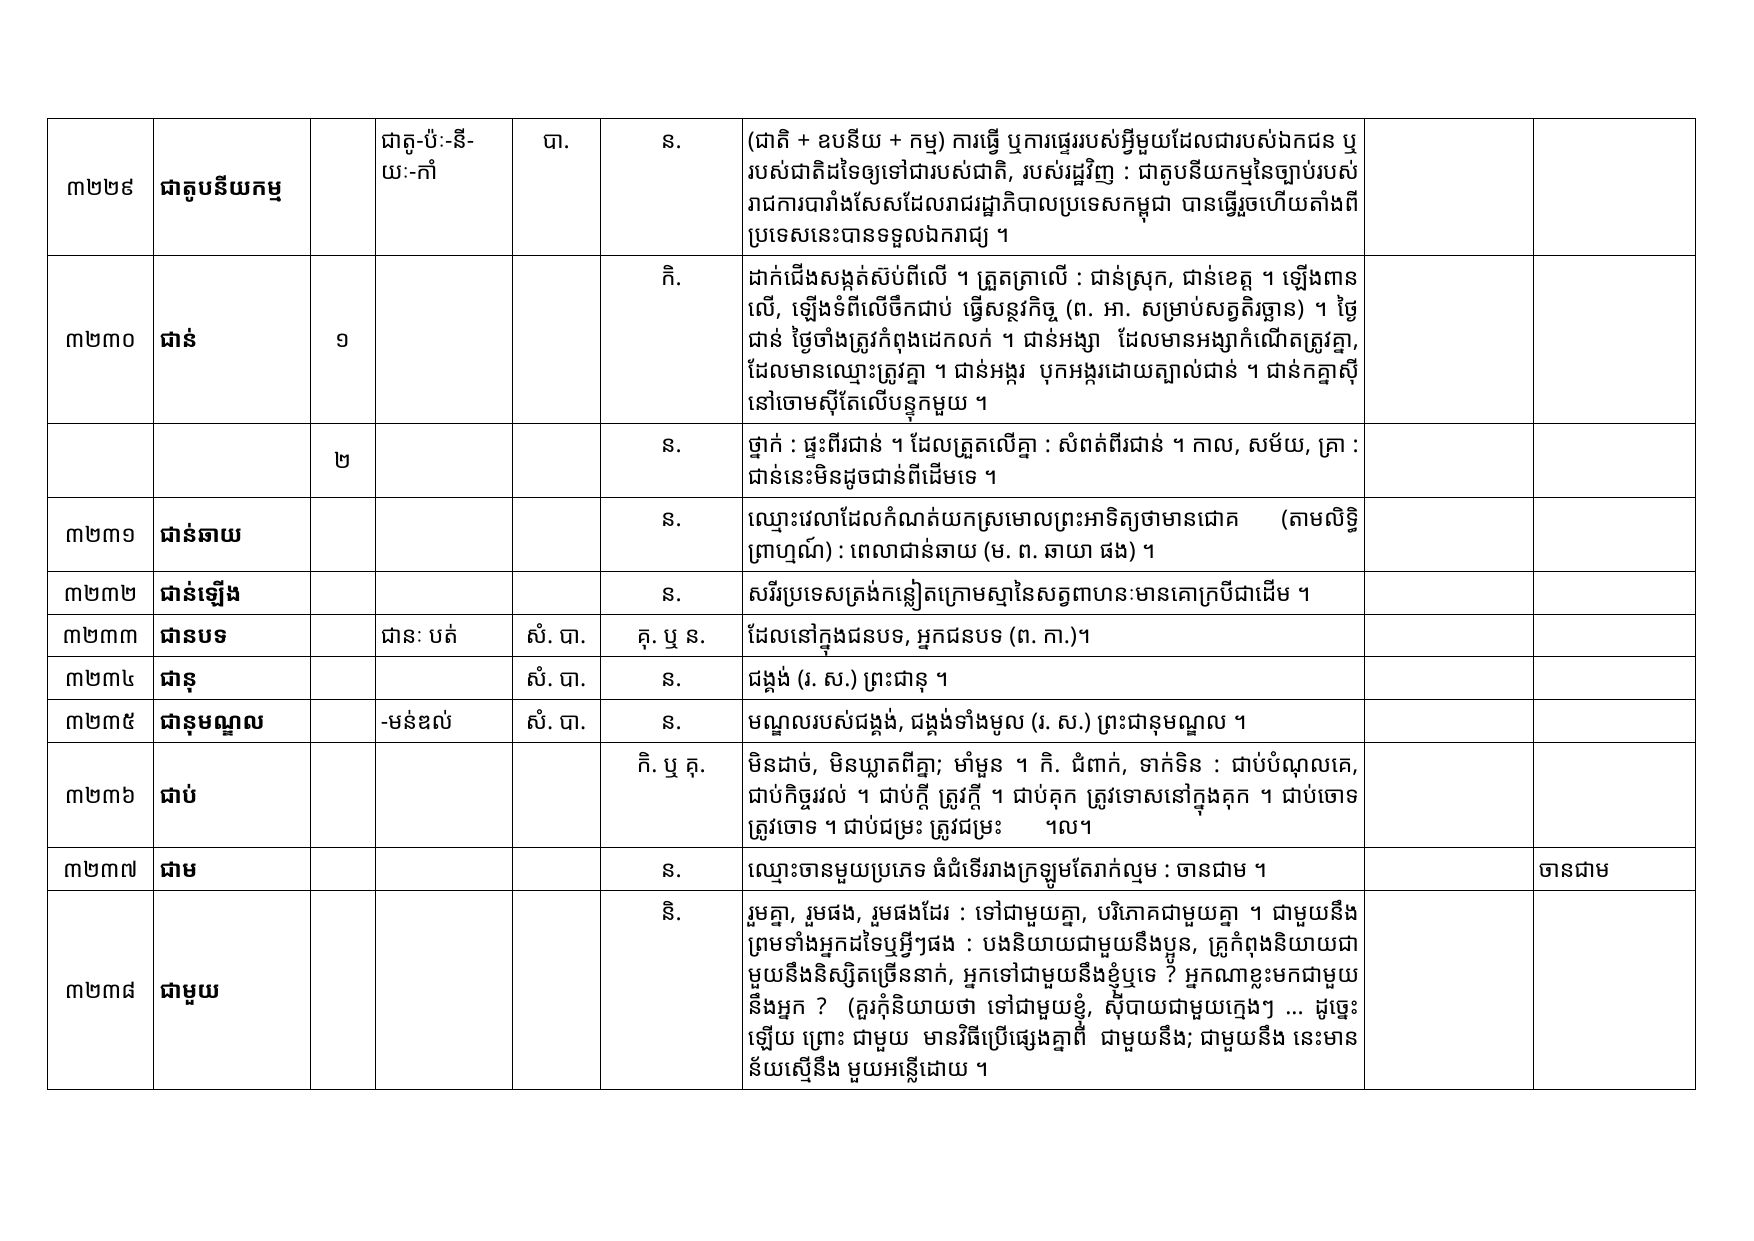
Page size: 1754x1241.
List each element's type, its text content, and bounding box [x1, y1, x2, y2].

table_cell [1534, 572, 1695, 613]
table_cell [311, 657, 375, 699]
table_cell ជាន់ឡើង [154, 572, 310, 613]
table_cell [1534, 743, 1695, 847]
table_cell សំ. បា. [513, 700, 600, 742]
table_cell ជាម [154, 848, 310, 890]
table_cell [376, 498, 512, 571]
table_cell ៣២៣០ [48, 256, 153, 422]
table_cell បា. [513, 119, 600, 255]
table_cell ដែល​នៅ​ក្នុង​ជនបទ, អ្នក​ជនបទ (ព. កា.)។ [743, 615, 1364, 656]
table_cell [311, 700, 375, 742]
table_cell [1365, 572, 1533, 613]
table_cell [513, 424, 600, 497]
table_cell ជាតូបនីយកម្ម [154, 119, 310, 255]
table_cell ជានៈ បត់ [376, 615, 512, 656]
table_cell [1365, 700, 1533, 742]
table_cell [1534, 700, 1695, 742]
table_cell និ. [601, 891, 742, 1089]
table_cell [513, 743, 600, 847]
table_cell [513, 891, 600, 1089]
table_cell [376, 424, 512, 497]
table_cell ជានុមណ្ឌល [154, 700, 310, 742]
table_cell [1534, 119, 1695, 255]
table_cell កិ. ឬ គុ. [601, 743, 742, 847]
table_cell ន. [601, 119, 742, 255]
table_cell [1534, 891, 1695, 1089]
table_cell ៣២៣២ [48, 572, 153, 613]
table_cell ៣២៣៦ [48, 743, 153, 847]
table_cell រួម​គ្នា, រួម​ផង, រួម​ផង​ដែរ : ទៅ​ជា​មួយ​គ្នា, បរិភោគ​ជា​មួយ​គ្នា ។ ជា​មួយ​នឹង ព្រម​ទាំង​អ្នក​ដទៃ​ឬ​អ្វី​ៗ​ផង : បង​និយាយ​ជា​មួយ​នឹង​ប្អូន, គ្រូ​កំពុង​និយាយ​ជា​មួយ​នឹង​និស្សិត​ច្រើន​នាក់, អ្នក​ទៅ​ជា​មួយ​នឹង​ខ្ញុំ​ឬ​ទេ ? អ្នក​ណា​ខ្លះ​មក​ជា​មួយ​នឹង​អ្នក ? (គួរ​កុំ​និយាយ​ថា ទៅ​ជា​មួយ​ខ្ញុំ, ស៊ី​បាយ​ជា​មួយ​ក្មេង​ៗ ... ដូច្នេះ​ឡើយ ព្រោះ​ ជាមួយ មាន​វិធី​ប្រើ​ផ្សេង​គ្នា​ពី ជាមួយ​នឹង; ជាមួយ​នឹង នេះ​មាន​ន័យ​ស្មើ​នឹង មួយ​អន្លើ​ដោយ ។ [743, 891, 1364, 1089]
table_cell [311, 572, 375, 613]
table_cell [376, 891, 512, 1089]
table_cell [513, 498, 600, 571]
table_cell ន. [601, 498, 742, 571]
table_cell ជាន់ឆាយ [154, 498, 310, 571]
table_cell សំ. បា. [513, 615, 600, 656]
table_cell [154, 424, 310, 497]
table_cell [311, 743, 375, 847]
table_cell ឈ្មោះ​វេលា​ដែល​កំណត់​យក​ស្រមោល​ព្រះ​អាទិត្យ​ថា​មាន​ជោគ (តាម​លិទ្ធិ​ព្រាហ្មណ៍) : ពេលា​ជាន់​ឆាយ (ម. ព. ឆាយា ផង) ។ [743, 498, 1364, 571]
table_cell ជាន់ [154, 256, 310, 422]
table_cell [1534, 498, 1695, 571]
table_cell ឈ្មោះ​ចាន​មួយ​ប្រភេទ ធំ​ជំទើរ​រាង​ក្រឡូម​តែ​រាក់​ល្មម : ចាន​ជាម ។ [743, 848, 1364, 890]
table_cell ៣២២៩ [48, 119, 153, 255]
table_cell [376, 657, 512, 699]
table_cell [1365, 743, 1533, 847]
table_cell [311, 891, 375, 1089]
table_cell [1365, 424, 1533, 497]
table_cell [376, 743, 512, 847]
table_cell សំ. បា. [513, 657, 600, 699]
table_cell [1365, 848, 1533, 890]
table_cell មណ្ឌល​របស់​ជង្គង់, ជង្គង់​ទាំងមូល (រ. ស.) ព្រះ​ជានុ​មណ្ឌល ។ [743, 700, 1364, 742]
table_cell [311, 119, 375, 255]
table_cell កិ. [601, 256, 742, 422]
table_cell -មន់ឌល់ [376, 700, 512, 742]
table_cell [1534, 256, 1695, 422]
table_cell [1365, 119, 1533, 255]
table_cell [513, 848, 600, 890]
table_cell [513, 572, 600, 613]
table_cell ចាន​ជាម [1534, 848, 1695, 890]
table_cell (ជាតិ + ឧបនីយ + កម្ម) ការ​ធ្វើ ឬ​ការ​ផ្ទេរ​របស់​អ្វី​មួយ​ដែល​ជា​របស់​ឯកជន ឬ​របស់​ជាតិ​ដទៃ​ឲ្យ​ទៅ​ជា​របស់​ជាតិ, របស់​រដ្ឋ​វិញ : ជាតូបនីយកម្ម​នៃ​ច្បាប់​របស់​រាជការ​បារាំង​សែស​ដែល​រាជ​រដ្ឋា​ភិបាល​ប្រទេស​កម្ពុជា បាន​ធ្វើ​រួច​ហើយ​តាំង​ពី​ប្រទេស​នេះ​បាន​ទទួល​ឯករាជ្យ ។ [743, 119, 1364, 255]
table_cell ២ [311, 424, 375, 497]
table_cell ជានបទ [154, 615, 310, 656]
table_cell [376, 848, 512, 890]
table_cell [1365, 657, 1533, 699]
table_cell [1365, 891, 1533, 1089]
table_cell ៣២៣៥ [48, 700, 153, 742]
table_cell [1534, 424, 1695, 497]
table_cell [1534, 657, 1695, 699]
table_cell ន. [601, 657, 742, 699]
table_cell [1365, 256, 1533, 422]
table_cell ជាតូ-ប៉ៈ-នី-យៈ-កាំ [376, 119, 512, 255]
table_cell [513, 256, 600, 422]
table_cell [311, 848, 375, 890]
table_cell ១ [311, 256, 375, 422]
table_cell សរីរ​ប្រទេស​ត្រង់​កន្លៀត​ក្រោម​ស្មា​នៃ​សត្វ​ពាហនៈ​មាន​គោ​ក្របី​ជាដើម ។ [743, 572, 1364, 613]
table_cell មិន​ដាច់, មិន​ឃ្លាត​ពី​គ្នា; មាំមួន ។ កិ. ជំពាក់, ទាក់ទិន : ជាប់​បំណុល​គេ, ជាប់​កិច្ច​រវល់ ។ ជាប់​ក្ដី ត្រូវ​ក្ដី ។ ជាប់​គុក ត្រូវ​ទោស​នៅ​ក្នុង​គុក ។ ជាប់​ចោទ ត្រូវ​ចោទ ។ ជាប់​ជម្រះ ត្រូវ​ជម្រះ ។ល។ [743, 743, 1364, 847]
table_cell ជាប់ [154, 743, 310, 847]
table_cell [1534, 615, 1695, 656]
table_cell ថ្នាក់ : ផ្ទះ​ពីរ​ជាន់ ។ ដែល​ត្រួត​លើ​គ្នា : សំពត់​ពីរ​ជាន់ ។ កាល, សម័យ, គ្រា : ជាន់​នេះ​មិន​ដូច​ជាន់​ពី​ដើម​ទេ ។ [743, 424, 1364, 497]
table_cell ន. [601, 572, 742, 613]
table_cell [1365, 498, 1533, 571]
table_cell ៣២៣៨ [48, 891, 153, 1089]
table_cell គុ. ឬ ន. [601, 615, 742, 656]
table_cell [1365, 615, 1533, 656]
table_cell ៣២៣១ [48, 498, 153, 571]
table_cell [311, 498, 375, 571]
table_cell [48, 424, 153, 497]
table_cell ជានុ [154, 657, 310, 699]
table_cell ជាមួយ [154, 891, 310, 1089]
table_cell ដាក់​ជើង​សង្កត់​ស៊ប់​ពី​លើ ។ ត្រួតត្រា​លើ : ជាន់​ស្រុក, ជាន់​ខេត្ត ។ ឡើង​ពាន​លើ, ឡើង​ទំ​ពី​លើ​ចឹក​ជាប់ ធ្វើ​សន្ថវ​កិច្ច (ព. អា. សម្រាប់​សត្វ​តិរច្ឆាន) ។ ថ្ងៃ​ជាន់ ថ្ងៃ​ចាំង​ត្រូវ​កំពុង​ដេក​លក់ ។ ជាន់​អង្សា ដែល​មាន​អង្សា​កំណើត​ត្រូវ​គ្នា, ដែល​មាន​ឈ្មោះ​ត្រូវ​គ្នា ។ ជាន់​អង្ករ បុក​អង្ករ​ដោយ​ត្បាល់​ជាន់ ។ ជាន់​ក​គ្នា​ស៊ី នៅ​ចោម​ស៊ី​តែ​លើ​បន្ទុក​មួយ ។ [743, 256, 1364, 422]
table_cell ន. [601, 700, 742, 742]
table_cell [311, 615, 375, 656]
table_cell [376, 572, 512, 613]
table_cell ន. [601, 848, 742, 890]
table_cell ៣២៣៣ [48, 615, 153, 656]
table_cell ៣២៣៤ [48, 657, 153, 699]
table_cell [376, 256, 512, 422]
table_cell ជង្គង់ (រ. ស.) ព្រះ​ជានុ ។ [743, 657, 1364, 699]
table_cell ន. [601, 424, 742, 497]
table_cell ៣២៣៧ [48, 848, 153, 890]
